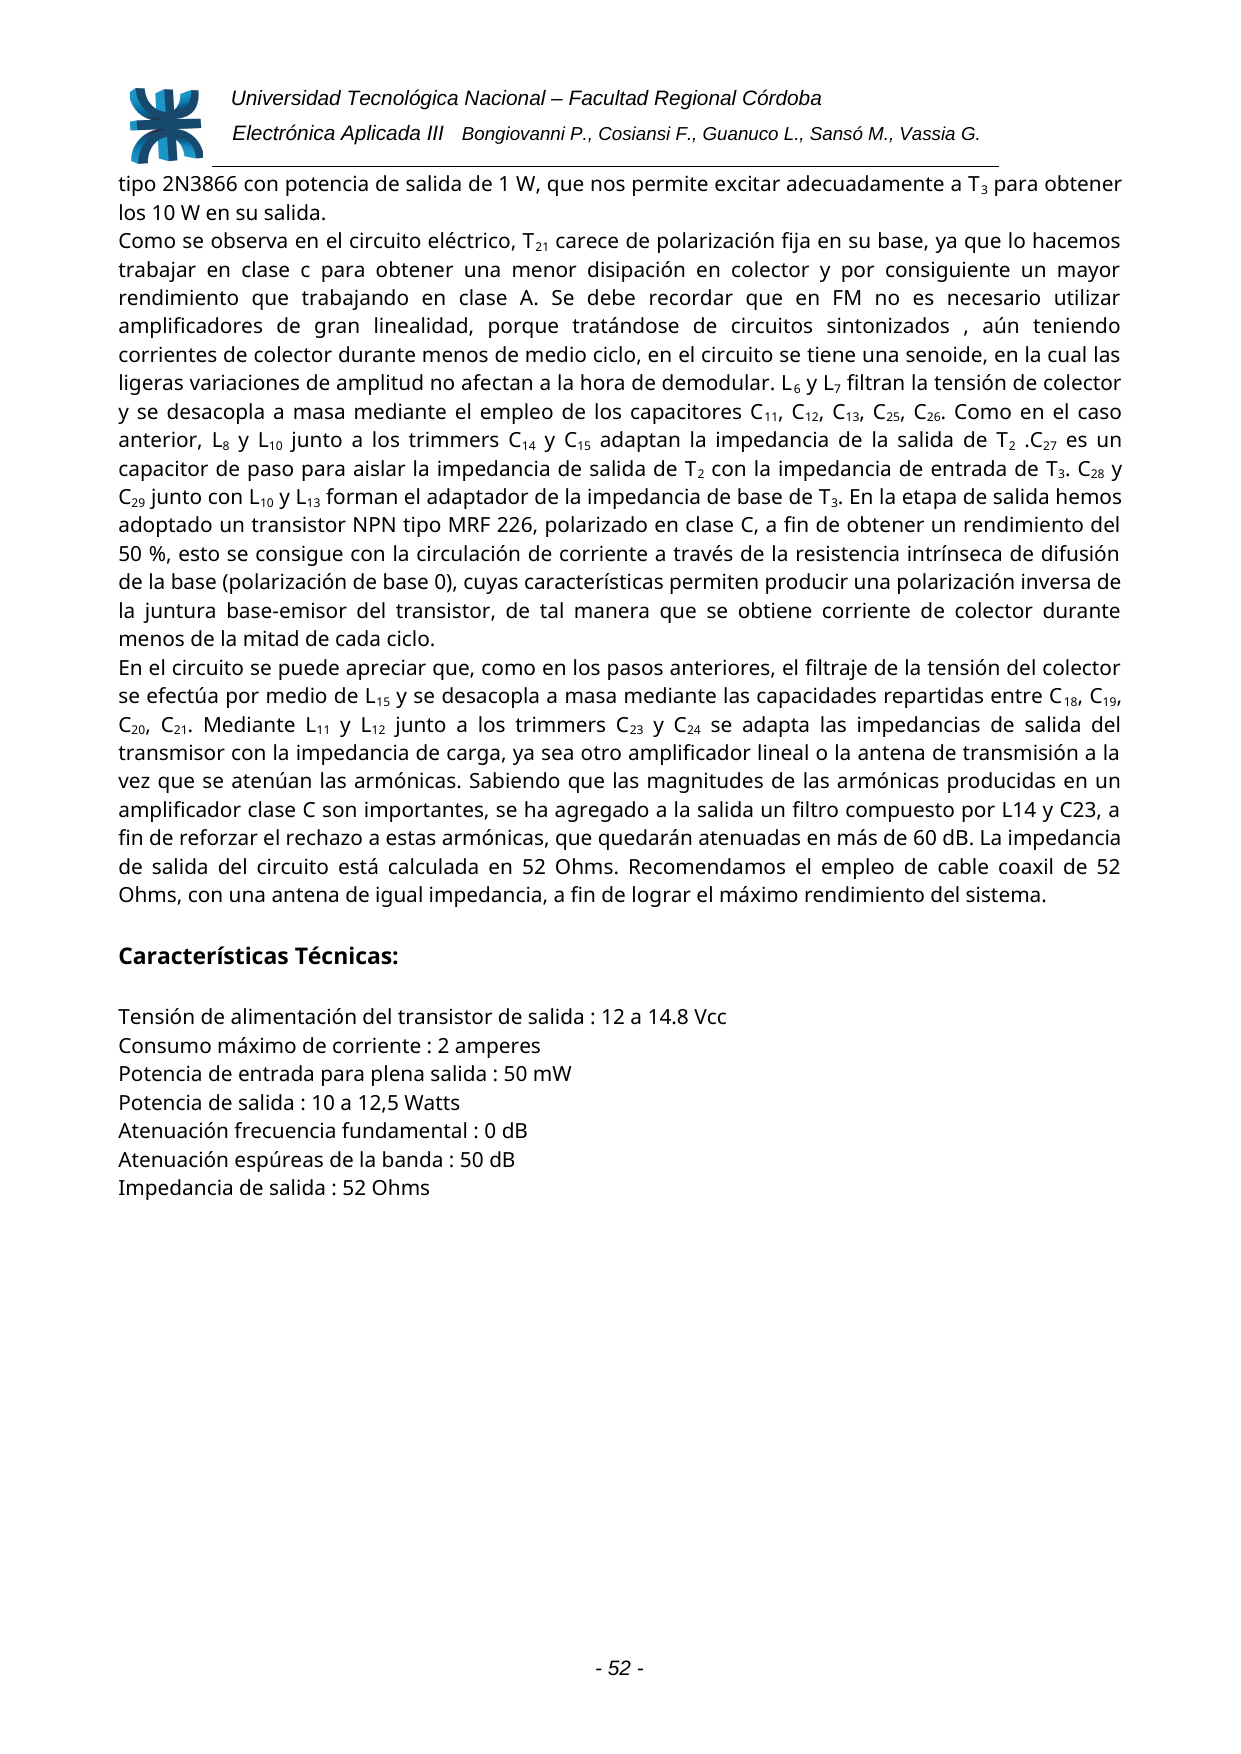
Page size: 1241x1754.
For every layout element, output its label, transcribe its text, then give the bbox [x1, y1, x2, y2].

text Atenuación espúreas de la banda : 50 dB [118, 1145, 1122, 1173]
text Como se observa en el circuito eléctrico, T21 carece de polarización fija en su base, ya que lo hacemos trabajar en clase c para obtener una menor disipación en colector y por consiguiente un mayor rendimiento que trabajando en clase A. Se debe recordar que en FM no es necesario utilizar amplificadores de gran linealidad, porque tratándose de circuitos sintonizados , aún teniendo corrientes de colector durante menos de medio ciclo, en el circuito se tiene una senoide, en la cual las ligeras variaciones de amplitud no afectan a la hora de demodular. L6 y L7 filtran la tensión de colector y se desacopla a masa mediante el empleo de los capacitores C11, C12, C13, C25, C26. Como en el caso anterior, L8 y L10 junto a los trimmers C14 y C15 adaptan la impedancia de la salida de T2 .C27 es un capacitor de paso para aislar la impedancia de salida de T2 con la impedancia de entrada de T3. C28 y C29 junto con L10 y L13 forman el adaptador de la impedancia de base de T3. En la etapa de salida hemos adoptado un transistor NPN tipo MRF 226, polarizado en clase C, a fin de obtener un rendimiento del 50 %, esto se consigue con la circulación de corriente a través de la resistencia intrínseca de difusión de la base (polarización de base 0), cuyas características permiten producir una polarización inversa de la juntura base-emisor del transistor, de tal manera que se obtiene corriente de colector durante menos de la mitad de cada ciclo. [118, 226, 1122, 653]
text Atenuación frecuencia fundamental : 0 dB [118, 1116, 1122, 1145]
text Potencia de salida : 10 a 12,5 Watts [118, 1088, 1122, 1116]
text Características Técnicas: [118, 940, 1122, 971]
text Impedancia de salida : 52 Ohms [118, 1173, 1122, 1202]
picture [129, 88, 203, 164]
text Consumo máximo de corriente : 2 amperes [118, 1031, 1122, 1059]
text Tensión de alimentación del transistor de salida : 12 a 14.8 Vcc [118, 1002, 1122, 1031]
text tipo 2N3866 con potencia de salida de 1 W, que nos permite excitar adecuadamente a T3 para obtener los 10 W en su salida. [118, 169, 1122, 226]
text Potencia de entrada para plena salida : 50 mW [118, 1059, 1122, 1088]
text En el circuito se puede apreciar que, como en los pasos anteriores, el filtraje de la tensión del colector se efectúa por medio de L15 y se desacopla a masa mediante las capacidades repartidas entre C18, C19, C20, C21. Mediante L11 y L12 junto a los trimmers C23 y C24 se adapta las impedancias de salida del transmisor con la impedancia de carga, ya sea otro amplificador lineal o la antena de transmisión a la vez que se atenúan las armónicas. Sabiendo que las magnitudes de las armónicas producidas en un amplificador clase C son importantes, se ha agregado a la salida un filtro compuesto por L14 y C23, a fin de reforzar el rechazo a estas armónicas, que quedarán atenuadas en más de 60 dB. La impedancia de salida del circuito está calculada en 52 Ohms. Recomendamos el empleo de cable coaxil de 52 Ohms, con una antena de igual impedancia, a fin de lograr el máximo rendimiento del sistema. [118, 653, 1122, 909]
